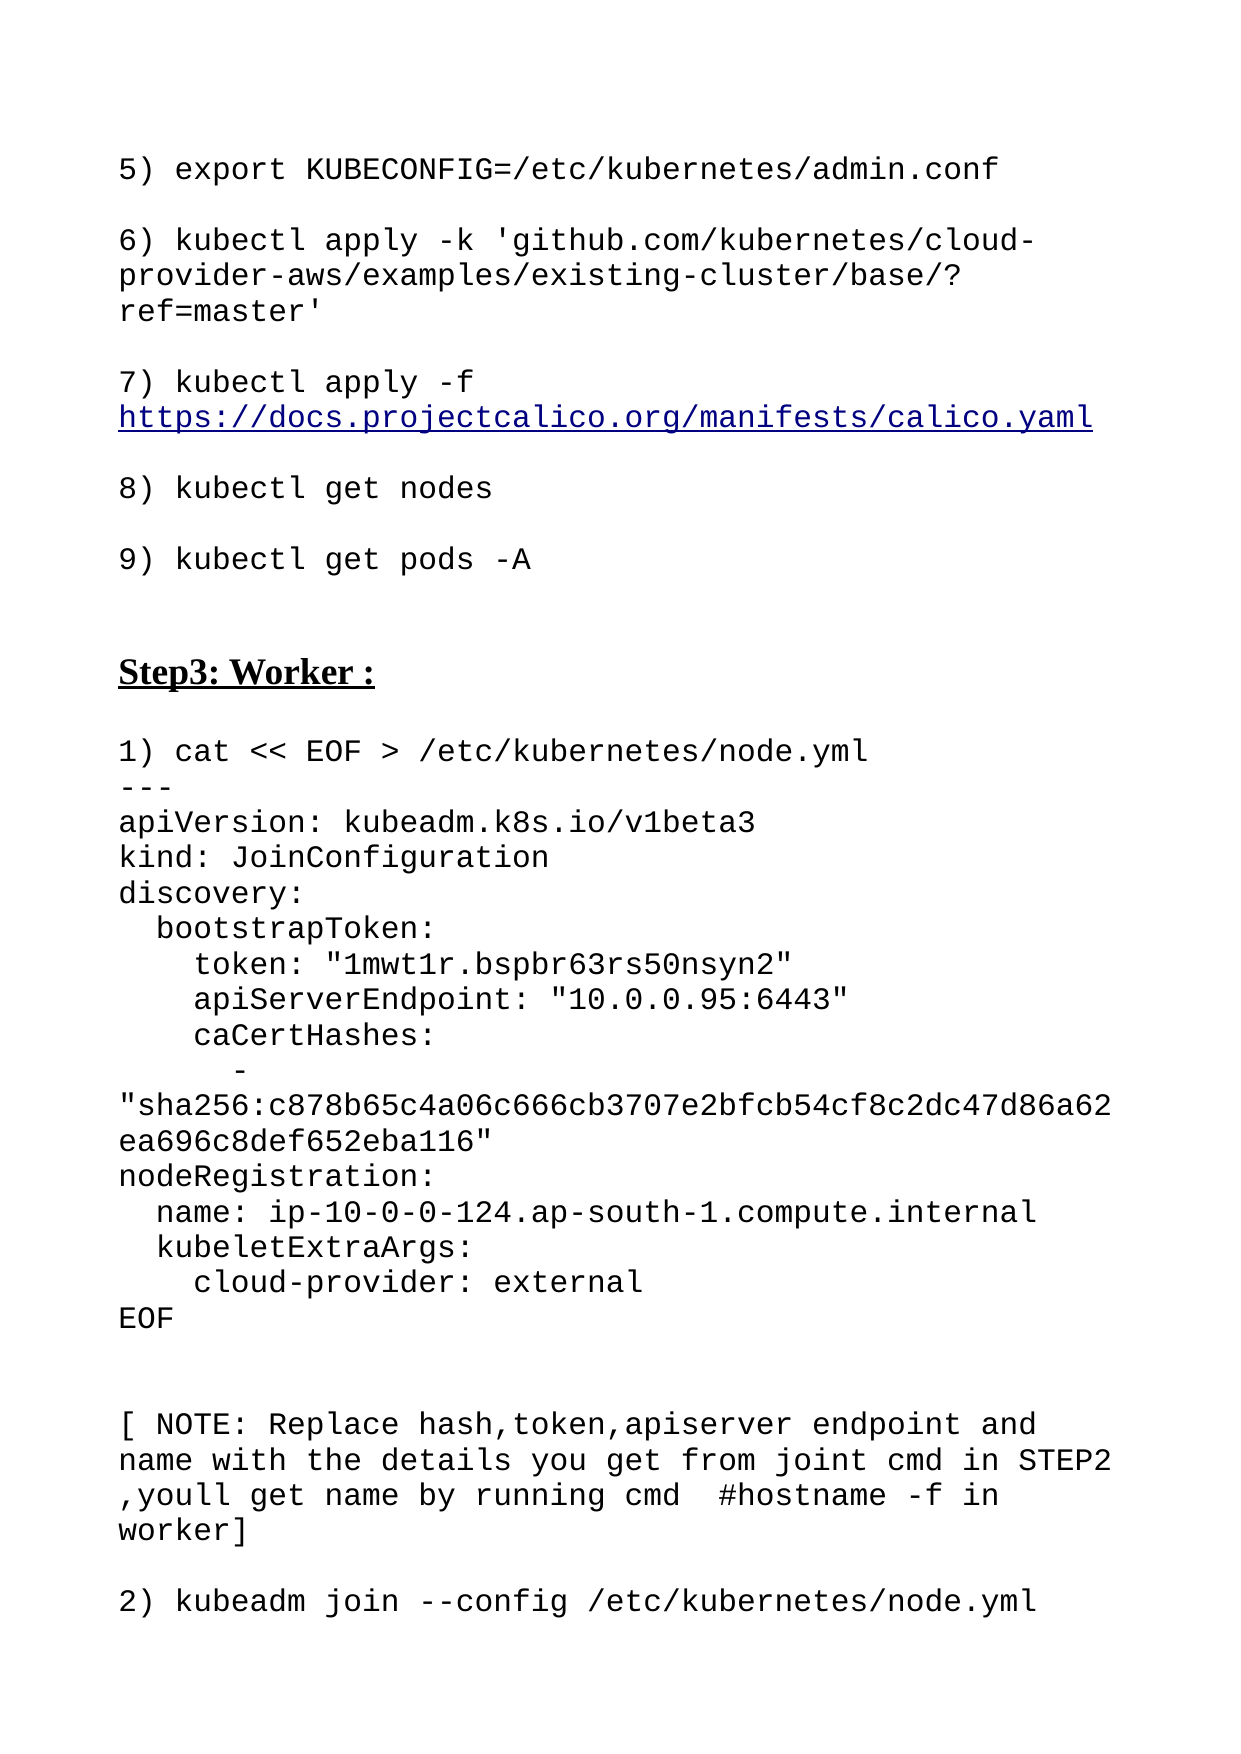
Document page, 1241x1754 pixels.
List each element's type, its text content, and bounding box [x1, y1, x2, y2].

text EOF [118, 1302, 1122, 1338]
text apiServerEndpoint: "10.0.0.95:6443" [118, 983, 1122, 1019]
text token: "1mwt1r.bspbr63rs50nsyn2" [118, 948, 1122, 983]
text 6) kubectl apply -k 'github.com/kubernetes/cloud-provider-aws/examples/existing-cluster/base/?ref=master' [118, 224, 1122, 331]
text caCertHashes: [118, 1019, 1122, 1054]
text 1) cat << EOF > /etc/kubernetes/node.yml [118, 736, 1122, 771]
text - "sha256:c878b65c4a06c666cb3707e2bfcb54cf8c2dc47d86a62ea696c8def652eba116" [118, 1054, 1122, 1161]
text 7) kubectl apply -f https://docs.projectcalico.org/manifests/calico.yaml [118, 366, 1122, 437]
text discovery: [118, 877, 1122, 913]
text cloud-provider: external [118, 1267, 1122, 1302]
text 2) kubeadm join --config /etc/kubernetes/node.yml [118, 1586, 1122, 1621]
text 5) export KUBECONFIG=/etc/kubernetes/admin.conf [118, 153, 1122, 189]
text kubeletExtraArgs: [118, 1231, 1122, 1267]
text kind: JoinConfiguration [118, 842, 1122, 877]
text 9) kubectl get pods -A [118, 543, 1122, 578]
text nodeRegistration: [118, 1161, 1122, 1196]
text --- [118, 771, 1122, 806]
text bootstrapToken: [118, 913, 1122, 948]
text name: ip-10-0-0-124.ap-south-1.compute.internal [118, 1196, 1122, 1231]
text Step3: Worker : [118, 649, 1122, 692]
text apiVersion: kubeadm.k8s.io/v1beta3 [118, 806, 1122, 842]
text [ NOTE: Replace hash,token,apiserver endpoint and name with the details you get from joint cmd in STEP2 ,youll get name by running cmd #hostname -f in worker] [118, 1408, 1122, 1550]
text 8) kubectl get nodes [118, 472, 1122, 508]
